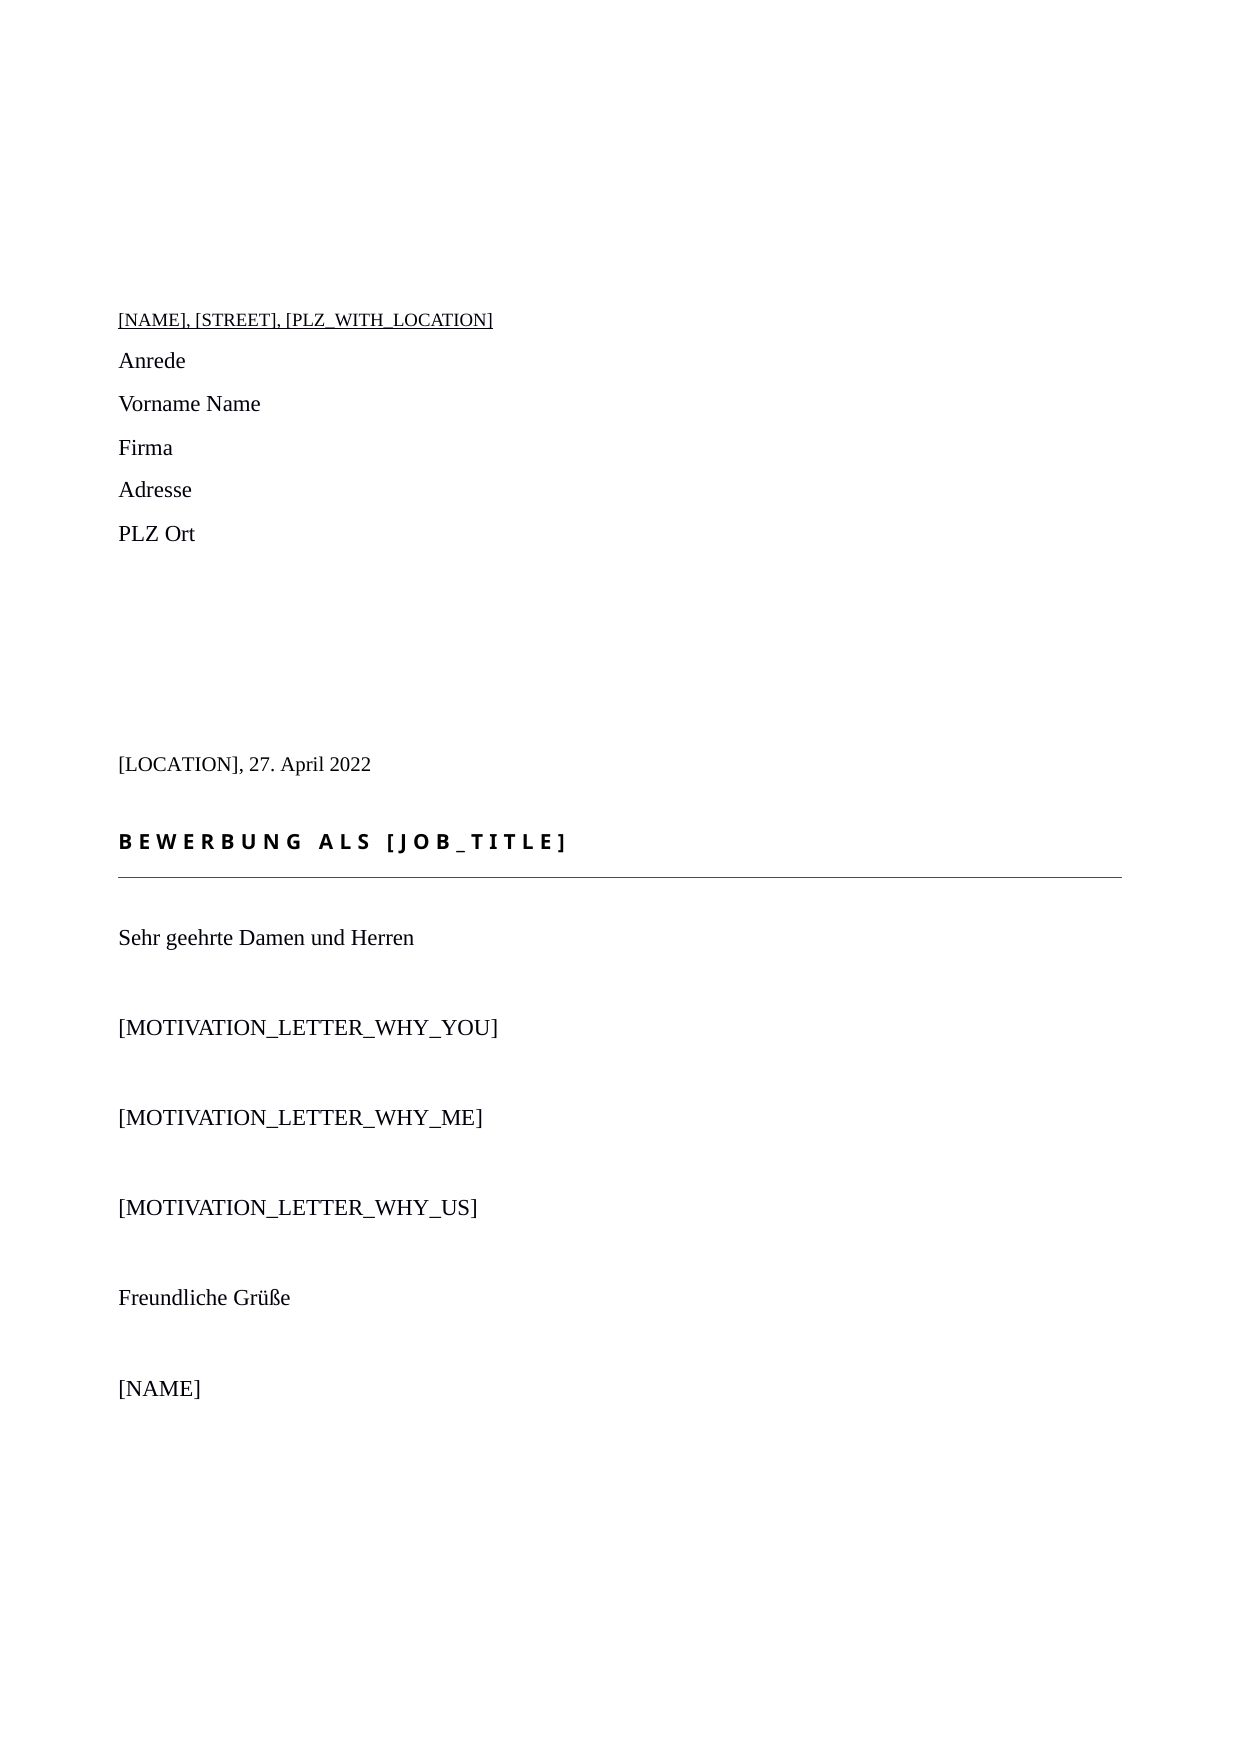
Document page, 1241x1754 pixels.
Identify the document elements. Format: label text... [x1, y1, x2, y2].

text Sehr geehrte Damen und Herren [118, 924, 1122, 950]
text [NAME], [STREET], [PLZ_WITH_LOCATION] [118, 309, 1122, 331]
text PLZ Ort [118, 519, 1122, 546]
text [NAME] [118, 1375, 1122, 1401]
text [MOTIVATION_LETTER_WHY_ME] [118, 1104, 1122, 1130]
text Freundliche Grüße [118, 1284, 1122, 1311]
subtitle Bewerbung als [JOB_TITLE] [118, 823, 1122, 877]
text [LOCATION], 27. April 2022 [118, 744, 1122, 778]
text Adresse [118, 477, 1122, 503]
text Anrede [118, 347, 1122, 374]
text Vorname Name [118, 391, 1122, 417]
text [MOTIVATION_LETTER_WHY_YOU] [118, 1014, 1122, 1040]
text [MOTIVATION_LETTER_WHY_US] [118, 1194, 1122, 1221]
text Firma [118, 433, 1122, 460]
